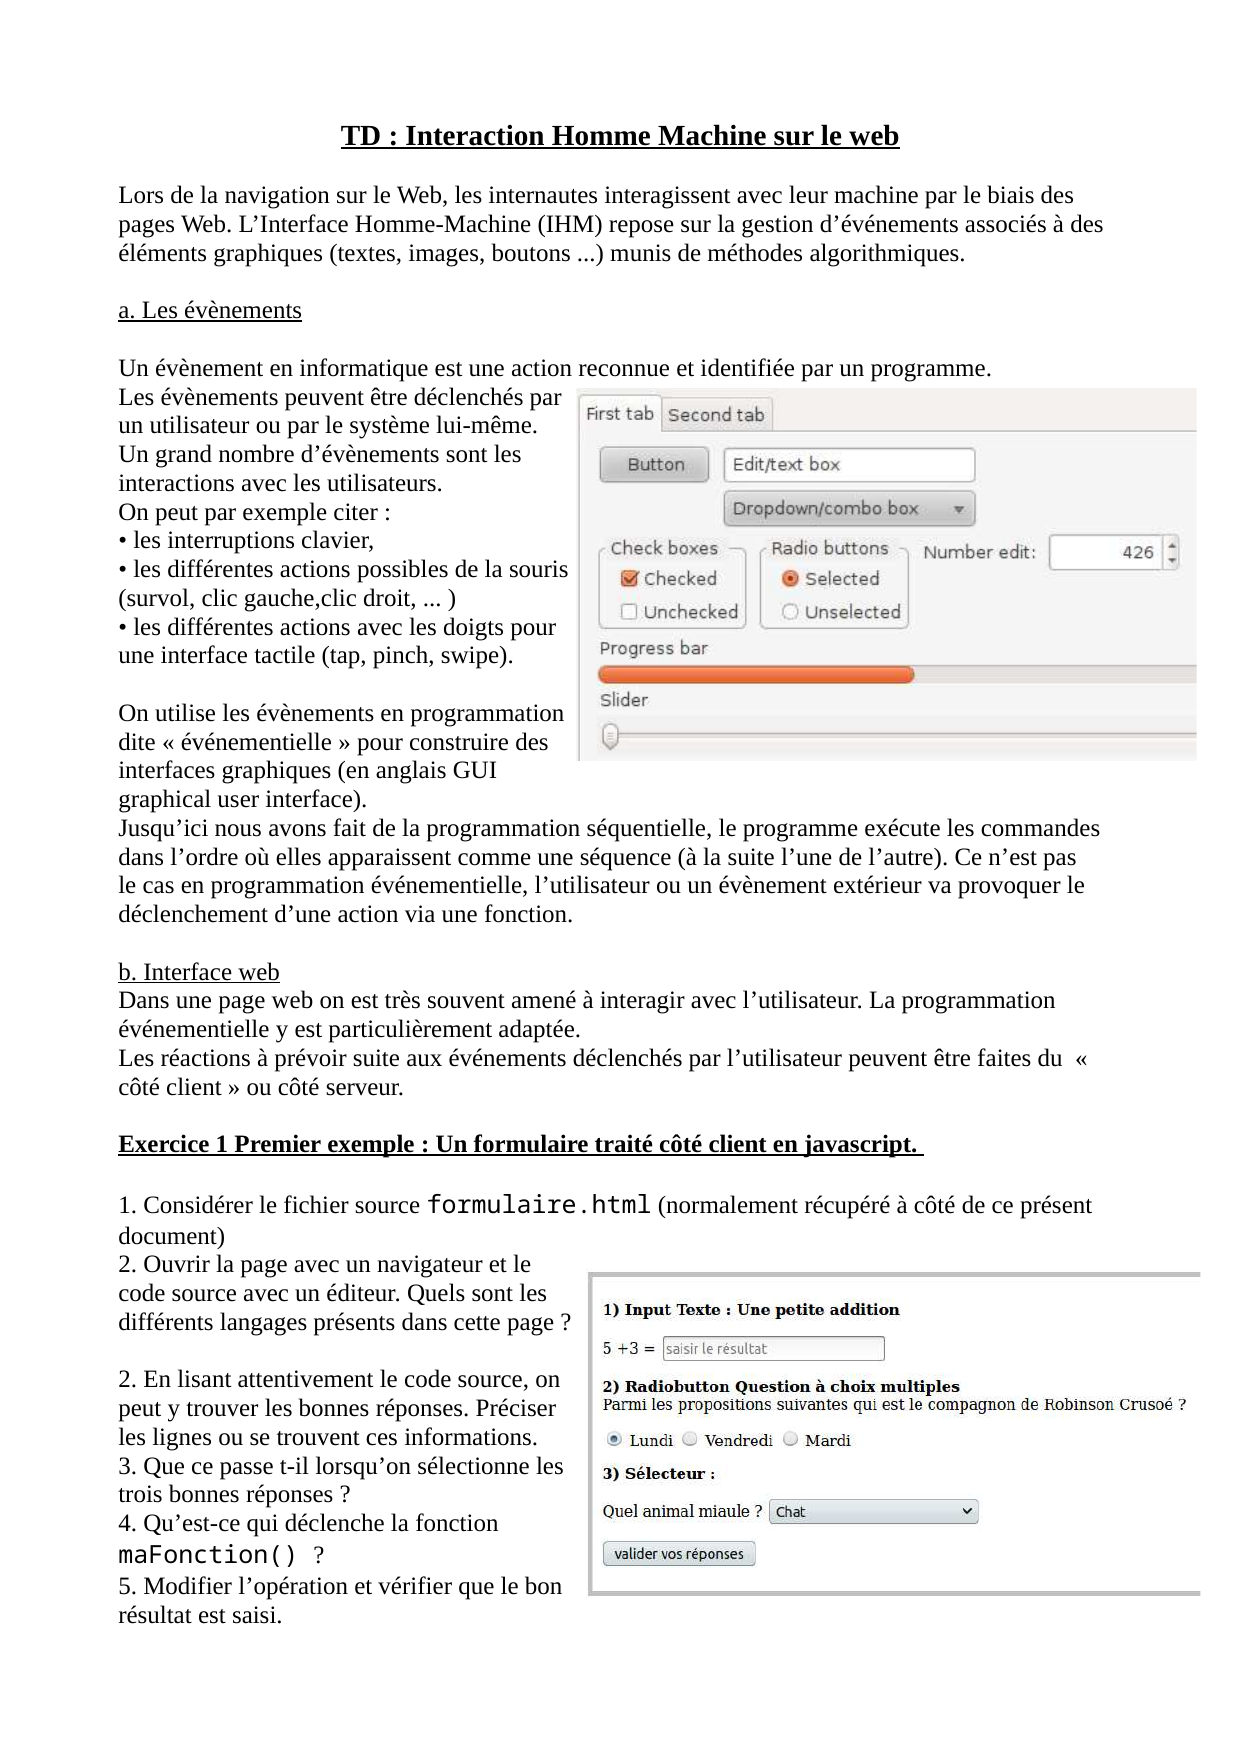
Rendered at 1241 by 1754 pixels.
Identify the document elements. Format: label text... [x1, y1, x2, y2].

text On peut par exemple citer : [118, 497, 576, 525]
text On utilise les évènements en programmation dite « événementielle » pour construire des interfaces graphiques (en anglais GUI graphical user interface). [118, 698, 1122, 813]
text Jusqu’ici nous avons fait de la programmation séquentielle, le programme exécute les commandes dans l’ordre où elles apparaissent comme une séquence (à la suite l’une de l’autre). Ce n’est pas [118, 813, 1122, 870]
text a. Les évènements [118, 295, 1122, 324]
text 3. Que ce passe t-il lorsqu’on sélectionne les trois bonnes réponses ? [118, 1451, 578, 1508]
text • les différentes actions possibles de la souris (survol, clic gauche,clic droit, ... ) [118, 554, 576, 612]
text Dans une page web on est très souvent amené à interagir avec l’utilisateur. La programmation événementielle y est particulièrement adaptée. [118, 985, 1122, 1043]
text 2. Ouvrir la page avec un navigateur et le code source avec un éditeur. Quels sont les différents langages présents dans cette page ? [118, 1249, 1122, 1336]
text • les différentes actions avec les doigts pour une interface tactile (tap, pinch, swipe). [118, 612, 576, 669]
picture [578, 1268, 1201, 1605]
text 2. En lisant attentivement le code source, on peut y trouver les bonnes réponses. Préciser les lignes ou se trouvent ces informations. [118, 1364, 578, 1451]
text le cas en programmation événementielle, l’utilisateur ou un évènement extérieur va provoquer le déclenchement d’une action via une fonction. [118, 870, 1122, 928]
text Lors de la navigation sur le Web, les internautes interagissent avec leur machine par le biais des pages Web. L’Interface Homme-Machine (IHM) repose sur la gestion d’événements associés à des éléments graphiques (textes, images, boutons ...) munis de méthodes algorithmiques. [118, 180, 1122, 267]
text 1. Considérer le fichier source formulaire.html (normalement récupéré à côté de ce présent document) [118, 1187, 1122, 1249]
picture [576, 388, 1197, 761]
text • les interruptions clavier, [118, 525, 576, 554]
text b. Interface web [118, 957, 1122, 985]
text Un grand nombre d’évènements sont les interactions avec les utilisateurs. [118, 439, 576, 497]
text 5. Modifier l’opération et vérifier que le bon résultat est saisi. [118, 1571, 1122, 1628]
text Les évènements peuvent être déclenchés par un utilisateur ou par le système lui-même. [118, 382, 1122, 439]
text TD : Interaction Homme Machine sur le web [118, 118, 1122, 152]
text Les réactions à prévoir suite aux événements déclenchés par l’utilisateur peuvent être faites du « côté client » ou côté serveur. [118, 1043, 1122, 1100]
text 4. Qu’est-ce qui déclenche la fonction maFonction() ? [118, 1508, 578, 1571]
text Exercice 1 Premier exemple : Un formulaire traité côté client en javascript. [118, 1129, 1122, 1158]
text Un évènement en informatique est une action reconnue et identifiée par un programme. [118, 353, 1122, 382]
